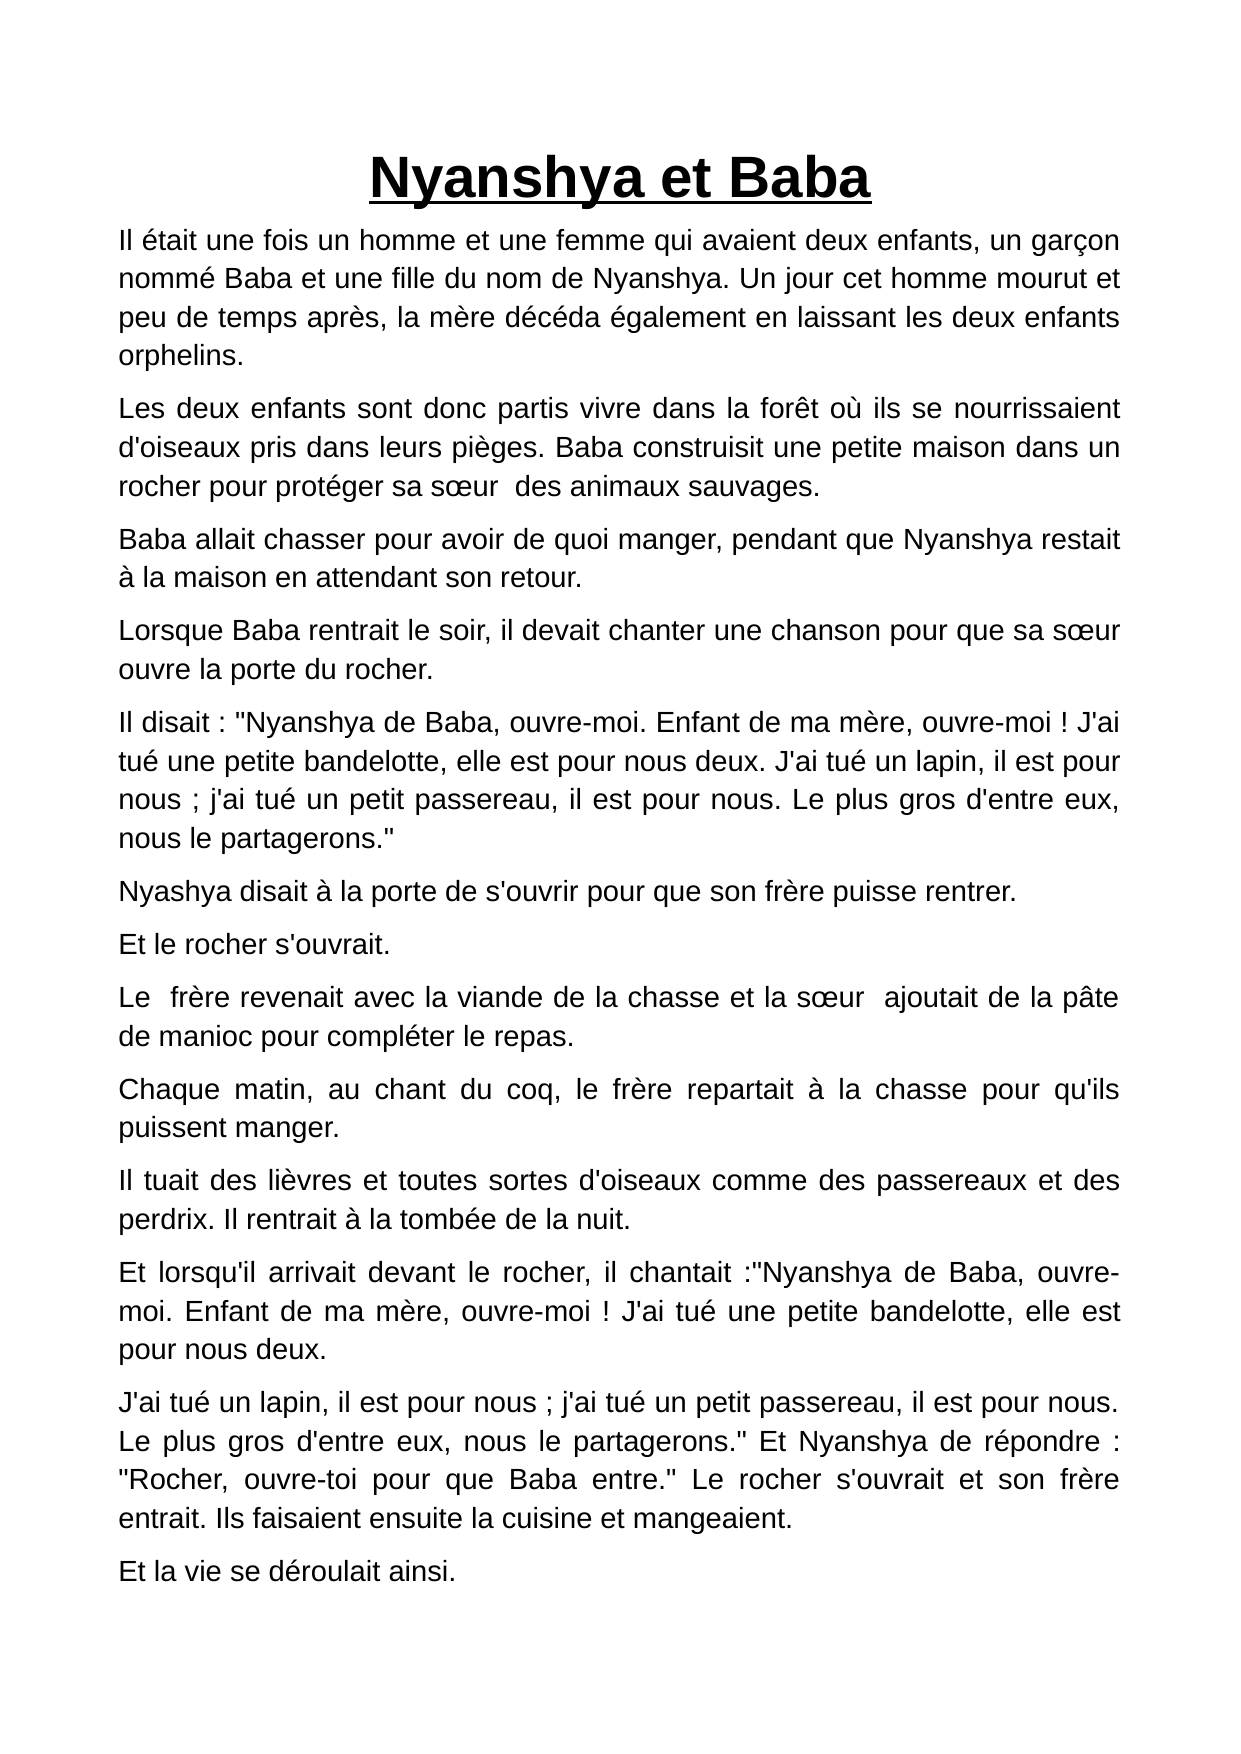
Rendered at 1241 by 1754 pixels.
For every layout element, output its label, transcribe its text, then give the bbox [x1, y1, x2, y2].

text Lorsque Baba rentrait le soir, il devait chanter une chanson pour que sa sœur ouvre la porte du rocher. [118, 613, 1122, 685]
text Il était une fois un homme et une femme qui avaient deux enfants, un garçon nommé Baba et une fille du nom de Nyanshya. Un jour cet homme mourut et peu de temps après, la mère décéda également en laissant les deux enfants orphelins. [118, 223, 1122, 372]
text J'ai tué un lapin, il est pour nous ; j'ai tué un petit passereau, il est pour nous. Le plus gros d'entre eux, nous le partagerons." Et Nyanshya de répondre : "Rocher, ouvre-toi pour que Baba entre." Le rocher s'ouvrait et son frère entrait. Ils faisaient ensuite la cuisine et mangeaient. [118, 1385, 1122, 1534]
text Il tuait des lièvres et toutes sortes d'oiseaux comme des passereaux et des perdrix. Il rentrait à la tombée de la nuit. [118, 1163, 1122, 1235]
text Baba allait chasser pour avoir de quoi manger, pendant que Nyanshya restait à la maison en attendant son retour. [118, 522, 1122, 594]
text Il disait : "Nyanshya de Baba, ouvre-moi. Enfant de ma mère, ouvre-moi ! J'ai tué une petite bandelotte, elle est pour nous deux. J'ai tué un lapin, il est pour nous ; j'ai tué un petit passereau, il est pour nous. Le plus gros d'entre eux, nous le partagerons." [118, 705, 1122, 854]
text Et le rocher s'ouvrait. [118, 927, 1122, 960]
text Chaque matin, au chant du coq, le frère repartait à la chasse pour qu'ils puissent manger. [118, 1072, 1122, 1144]
text Les deux enfants sont donc partis vivre dans la forêt où ils se nourrissaient d'oiseaux pris dans leurs pièges. Baba construisit une petite maison dans un rocher pour protéger sa sœur des animaux sauvages. [118, 391, 1122, 502]
text Et lorsqu'il arrivait devant le rocher, il chantait :"Nyanshya de Baba, ouvre-moi. Enfant de ma mère, ouvre-moi ! J'ai tué une petite bandelotte, elle est pour nous deux. [118, 1255, 1122, 1366]
title Nyanshya et Baba [118, 143, 1122, 210]
text Et la vie se déroulait ainsi. [118, 1554, 1122, 1587]
text Nyashya disait à la porte de s'ouvrir pour que son frère puisse rentrer. [118, 874, 1122, 907]
text Le frère revenait avec la viande de la chasse et la sœur ajoutait de la pâte de manioc pour compléter le repas. [118, 980, 1122, 1052]
